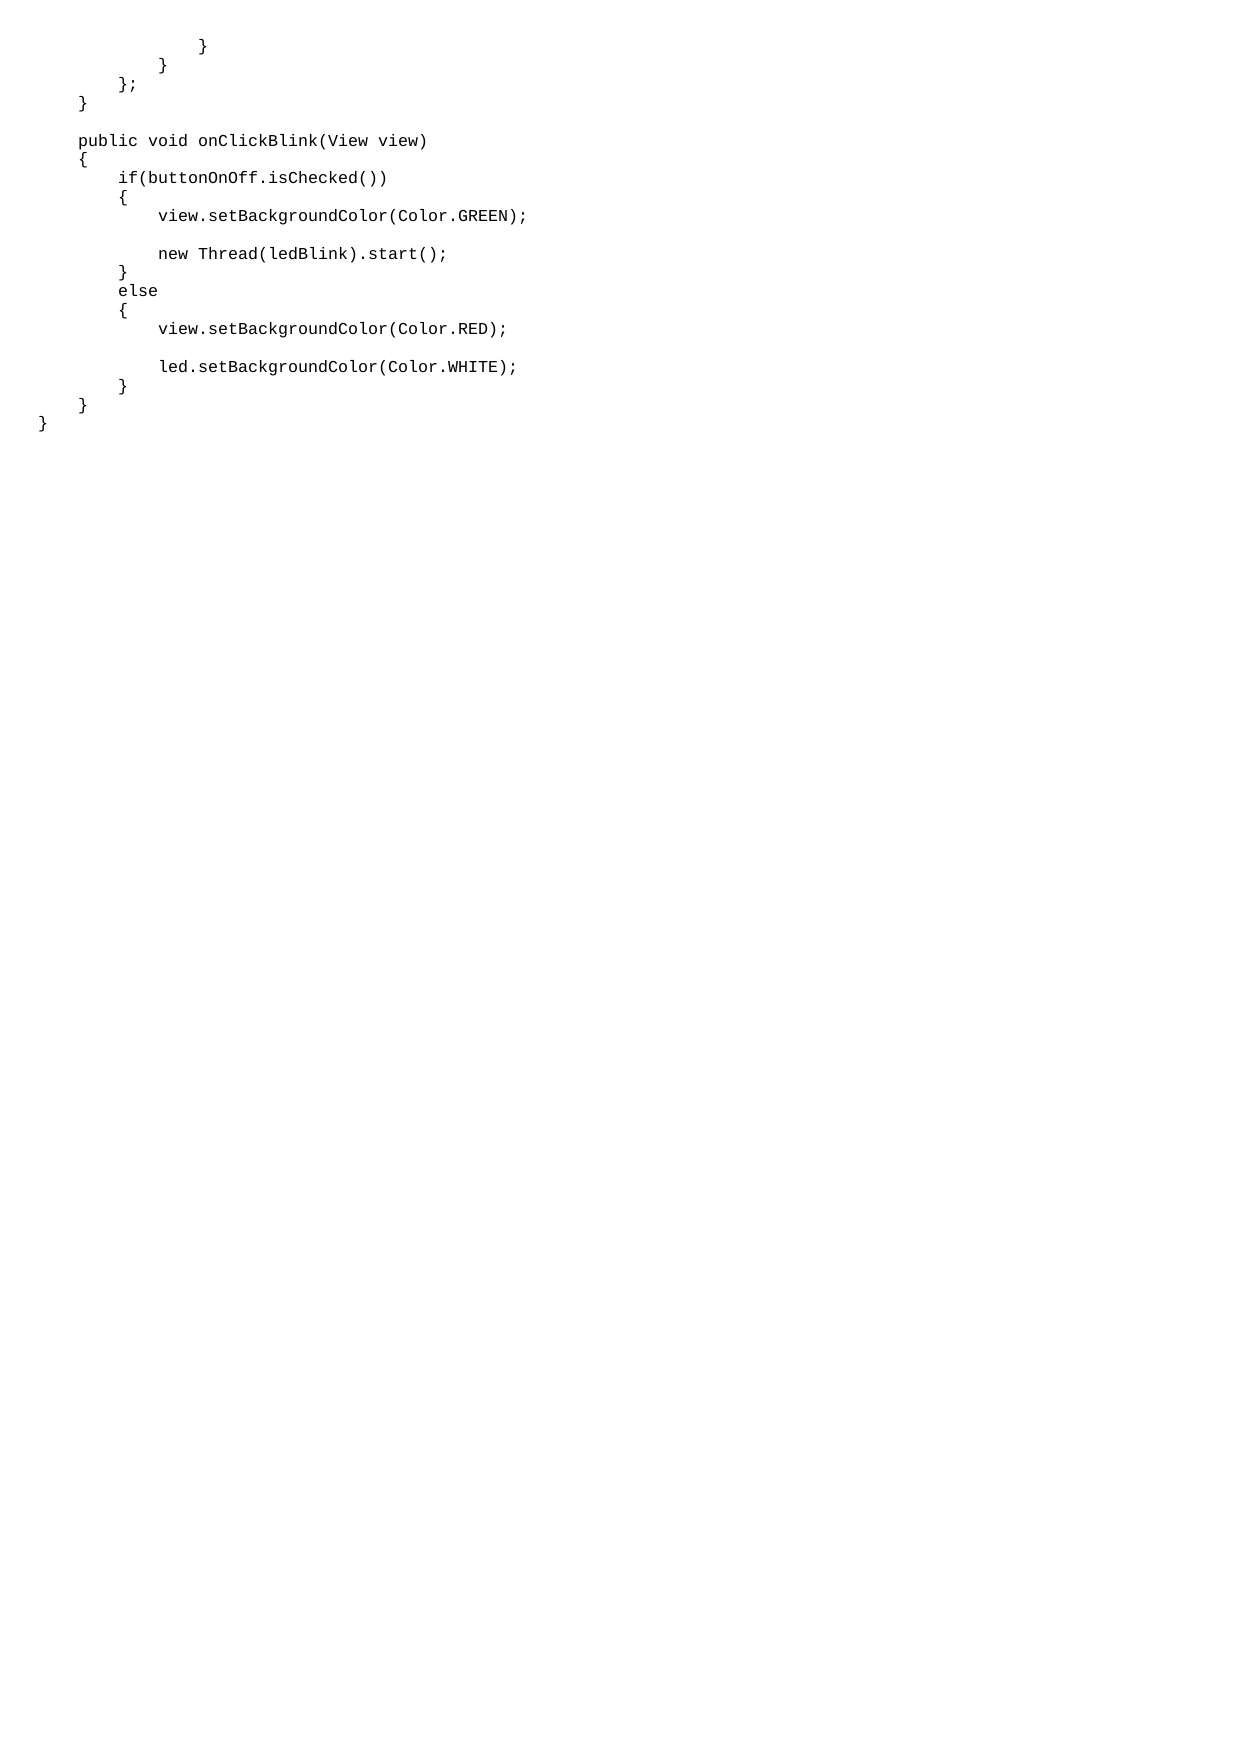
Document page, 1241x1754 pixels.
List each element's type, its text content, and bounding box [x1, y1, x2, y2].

text { [38, 302, 1202, 321]
text public void onClickBlink(View view) [38, 132, 1202, 151]
text { [38, 151, 1202, 170]
text } [38, 377, 1202, 396]
text else [38, 283, 1202, 302]
text } [38, 38, 1202, 57]
text } [38, 57, 1202, 76]
text } [38, 94, 1202, 113]
text } [38, 264, 1202, 283]
text } [38, 396, 1202, 415]
text } [38, 415, 1202, 434]
text view.setBackgroundColor(Color.GREEN); [38, 207, 1202, 226]
text { [38, 189, 1202, 207]
text }; [38, 76, 1202, 94]
text view.setBackgroundColor(Color.RED); [38, 321, 1202, 339]
text led.setBackgroundColor(Color.WHITE); [38, 358, 1202, 377]
text new Thread(ledBlink).start(); [38, 245, 1202, 264]
text if(buttonOnOff.isChecked()) [38, 170, 1202, 189]
